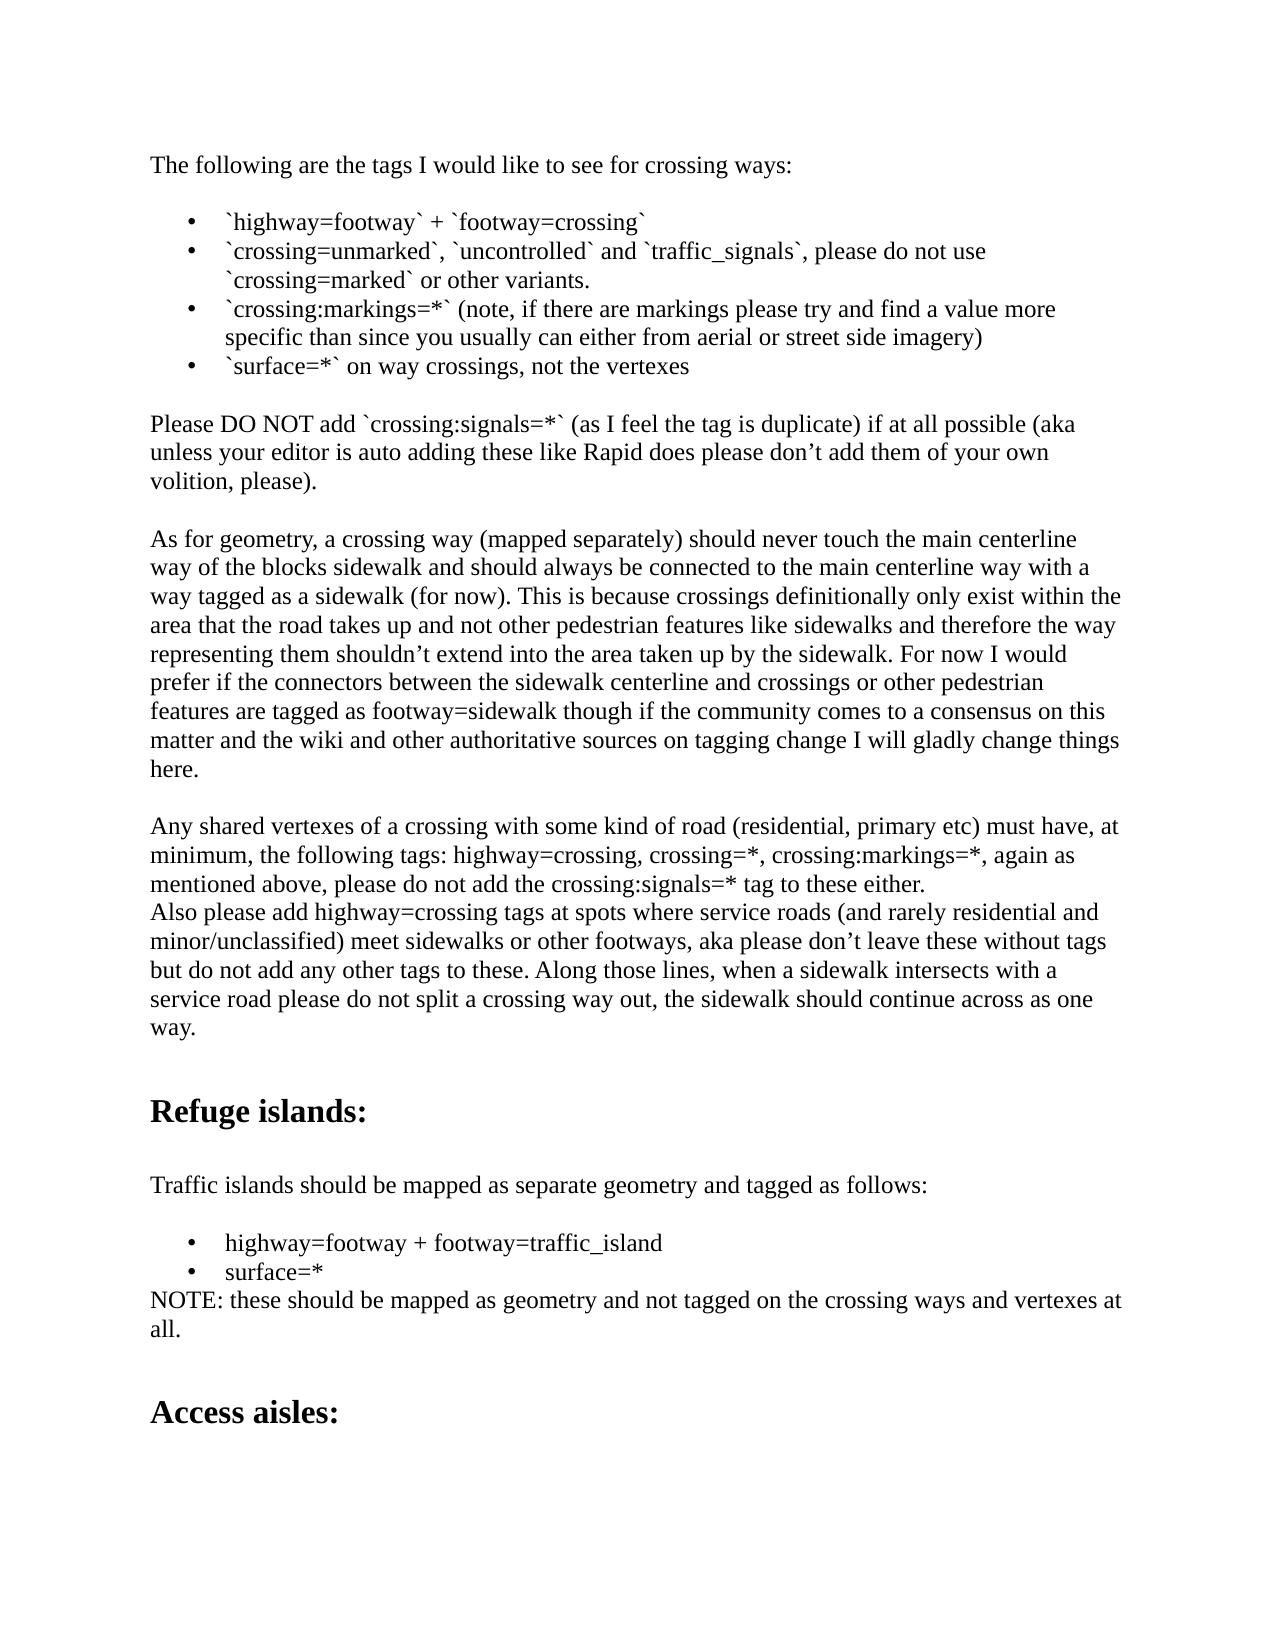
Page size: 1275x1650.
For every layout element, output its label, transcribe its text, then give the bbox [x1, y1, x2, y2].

list surface=* [187, 1257, 1125, 1285]
text Also please add highway=crossing tags at spots where service roads (and rarely residential and minor/unclassified) meet sidewalks or other footways, aka please don’t leave these without tags but do not add any other tags to these. Along those lines, when a sidewalk intersects with a service road please do not split a crossing way out, the sidewalk should continue across as one way. [150, 897, 1125, 1041]
subtitle Access aisles: [150, 1392, 1125, 1431]
text Please DO NOT add `crossing:signals=*` (as I feel the tag is duplicate) if at all possible (aka unless your editor is auto adding these like Rapid does please don’t add them of your own volition, please). [150, 409, 1125, 495]
list highway=footway + footway=traffic_island [187, 1228, 1125, 1257]
list `highway=footway` + `footway=crossing` [187, 207, 1125, 236]
text NOTE: these should be mapped as geometry and not tagged on the crossing ways and vertexes at all. [150, 1285, 1125, 1343]
text Traffic islands should be mapped as separate geometry and tagged as follows: [150, 1170, 1125, 1199]
list `crossing=unmarked`, `uncontrolled` and `traffic_signals`, please do not use `crossing=marked` or other variants. [187, 236, 1125, 294]
text Any shared vertexes of a crossing with some kind of road (residential, primary etc) must have, at minimum, the following tags: highway=crossing, crossing=*, crossing:markings=*, again as mentioned above, please do not add the crossing:signals=* tag to these either. [150, 811, 1125, 897]
text As for geometry, a crossing way (mapped separately) should never touch the main centerline way of the blocks sidewalk and should always be connected to the main centerline way with a way tagged as a sidewalk (for now). This is because crossings definitionally only exist within the area that the road takes up and not other pedestrian features like sidewalks and therefore the way representing them shouldn’t extend into the area taken up by the sidewalk. For now I would prefer if the connectors between the sidewalk centerline and crossings or other pedestrian features are tagged as footway=sidewalk though if the community comes to a consensus on this matter and the wiki and other authoritative sources on tagging change I will gladly change things here. [150, 524, 1125, 782]
text The following are the tags I would like to see for crossing ways: [150, 150, 1125, 179]
subtitle Refuge islands: [150, 1091, 1125, 1129]
list `crossing:markings=*` (note, if there are markings please try and find a value more specific than since you usually can either from aerial or street side imagery) [187, 294, 1125, 351]
list `surface=*` on way crossings, not the vertexes [187, 351, 1125, 380]
